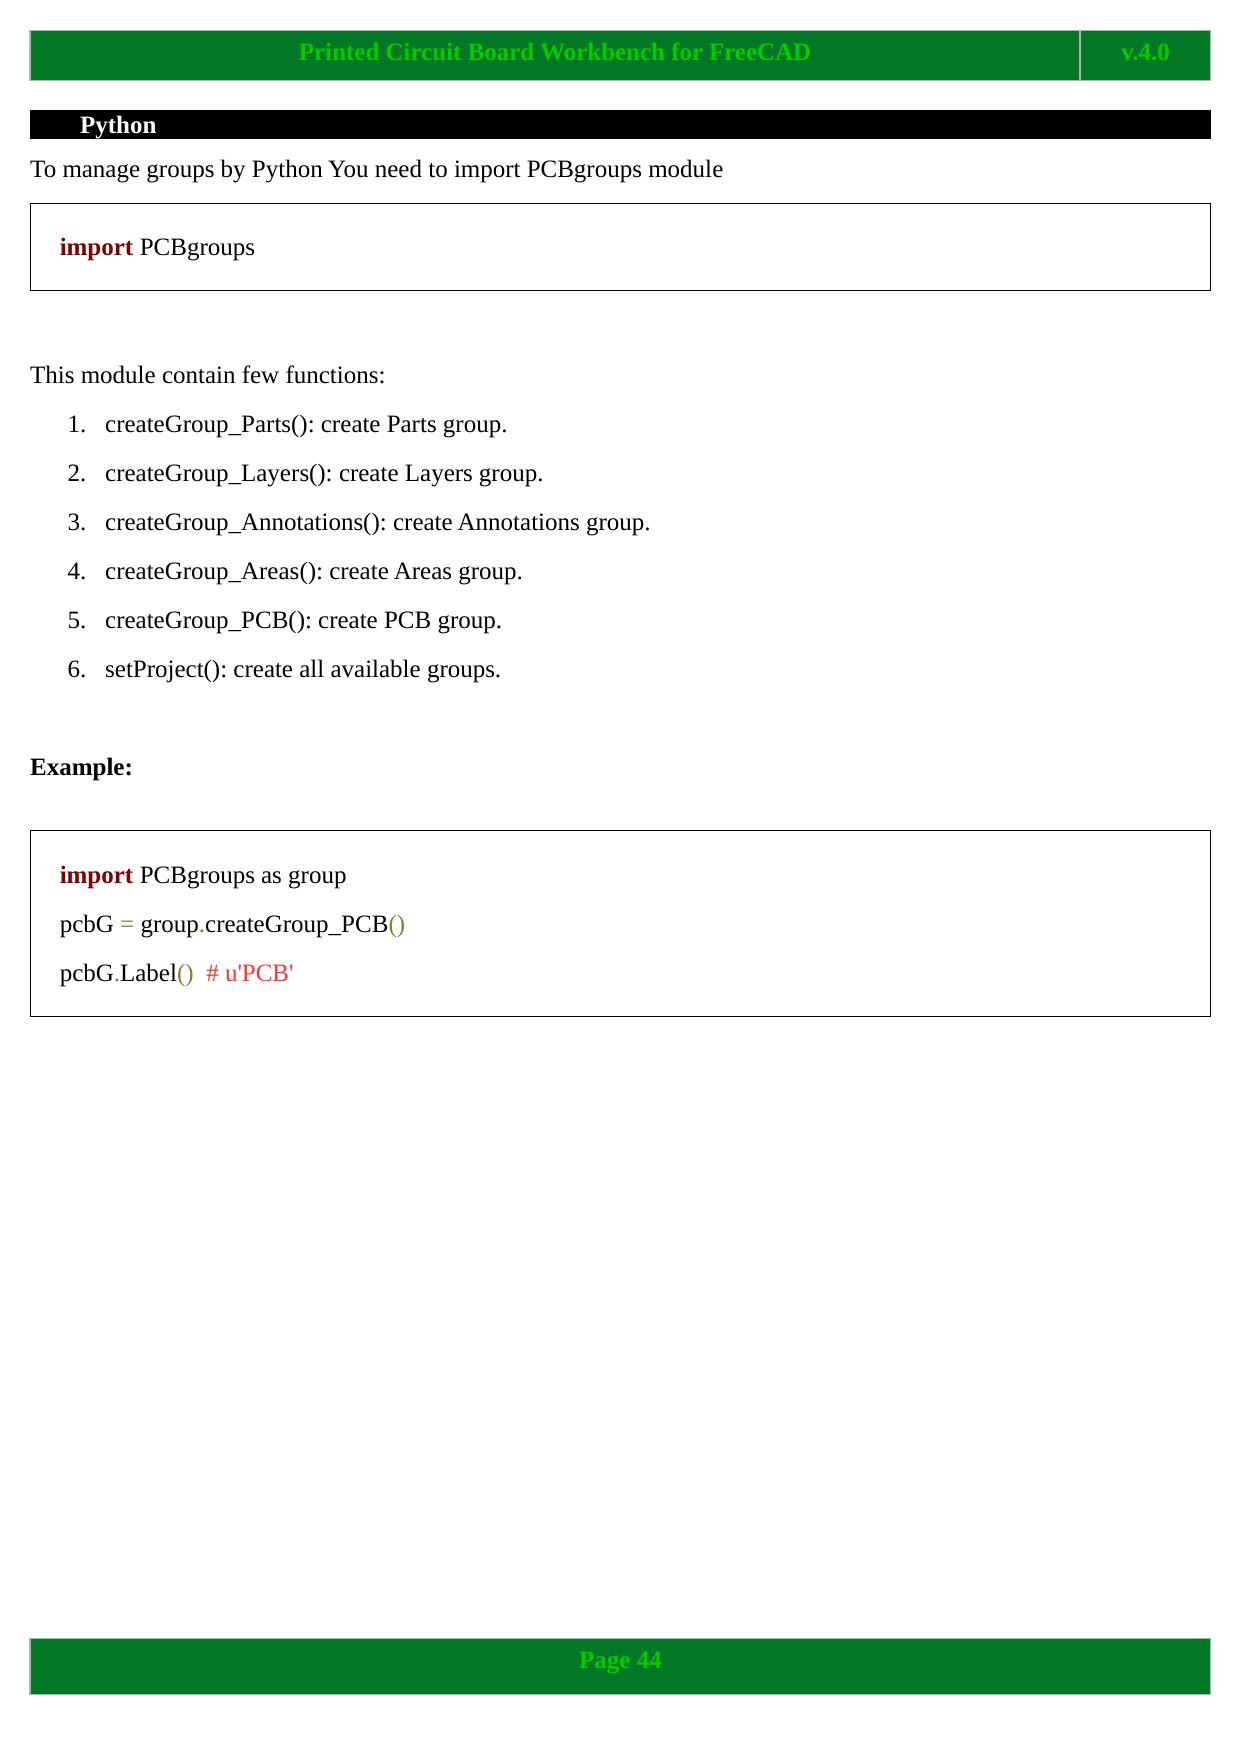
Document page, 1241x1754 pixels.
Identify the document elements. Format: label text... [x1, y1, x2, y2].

text Example: [30, 752, 1211, 781]
text pcbG.Label() # u'PCB' [31, 928, 1210, 1016]
list createGroup_Areas(): create Areas group. [67, 556, 1211, 585]
list createGroup_Parts(): create Parts group. [67, 409, 1211, 438]
list createGroup_Annotations(): create Annotations group. [67, 507, 1211, 536]
text pcbG = group.createGroup_PCB() [31, 879, 1210, 928]
text import PCBgroups [31, 204, 1210, 290]
text This module contain few functions: [30, 360, 1211, 389]
list setProject(): create all available groups. [67, 654, 1211, 683]
text To manage groups by Python You need to import PCBgroups module [30, 154, 1211, 182]
subtitle Python [30, 110, 1211, 139]
list createGroup_Layers(): create Layers group. [67, 458, 1211, 487]
list createGroup_PCB(): create PCB group. [67, 605, 1211, 634]
text import PCBgroups as group [31, 831, 1210, 879]
